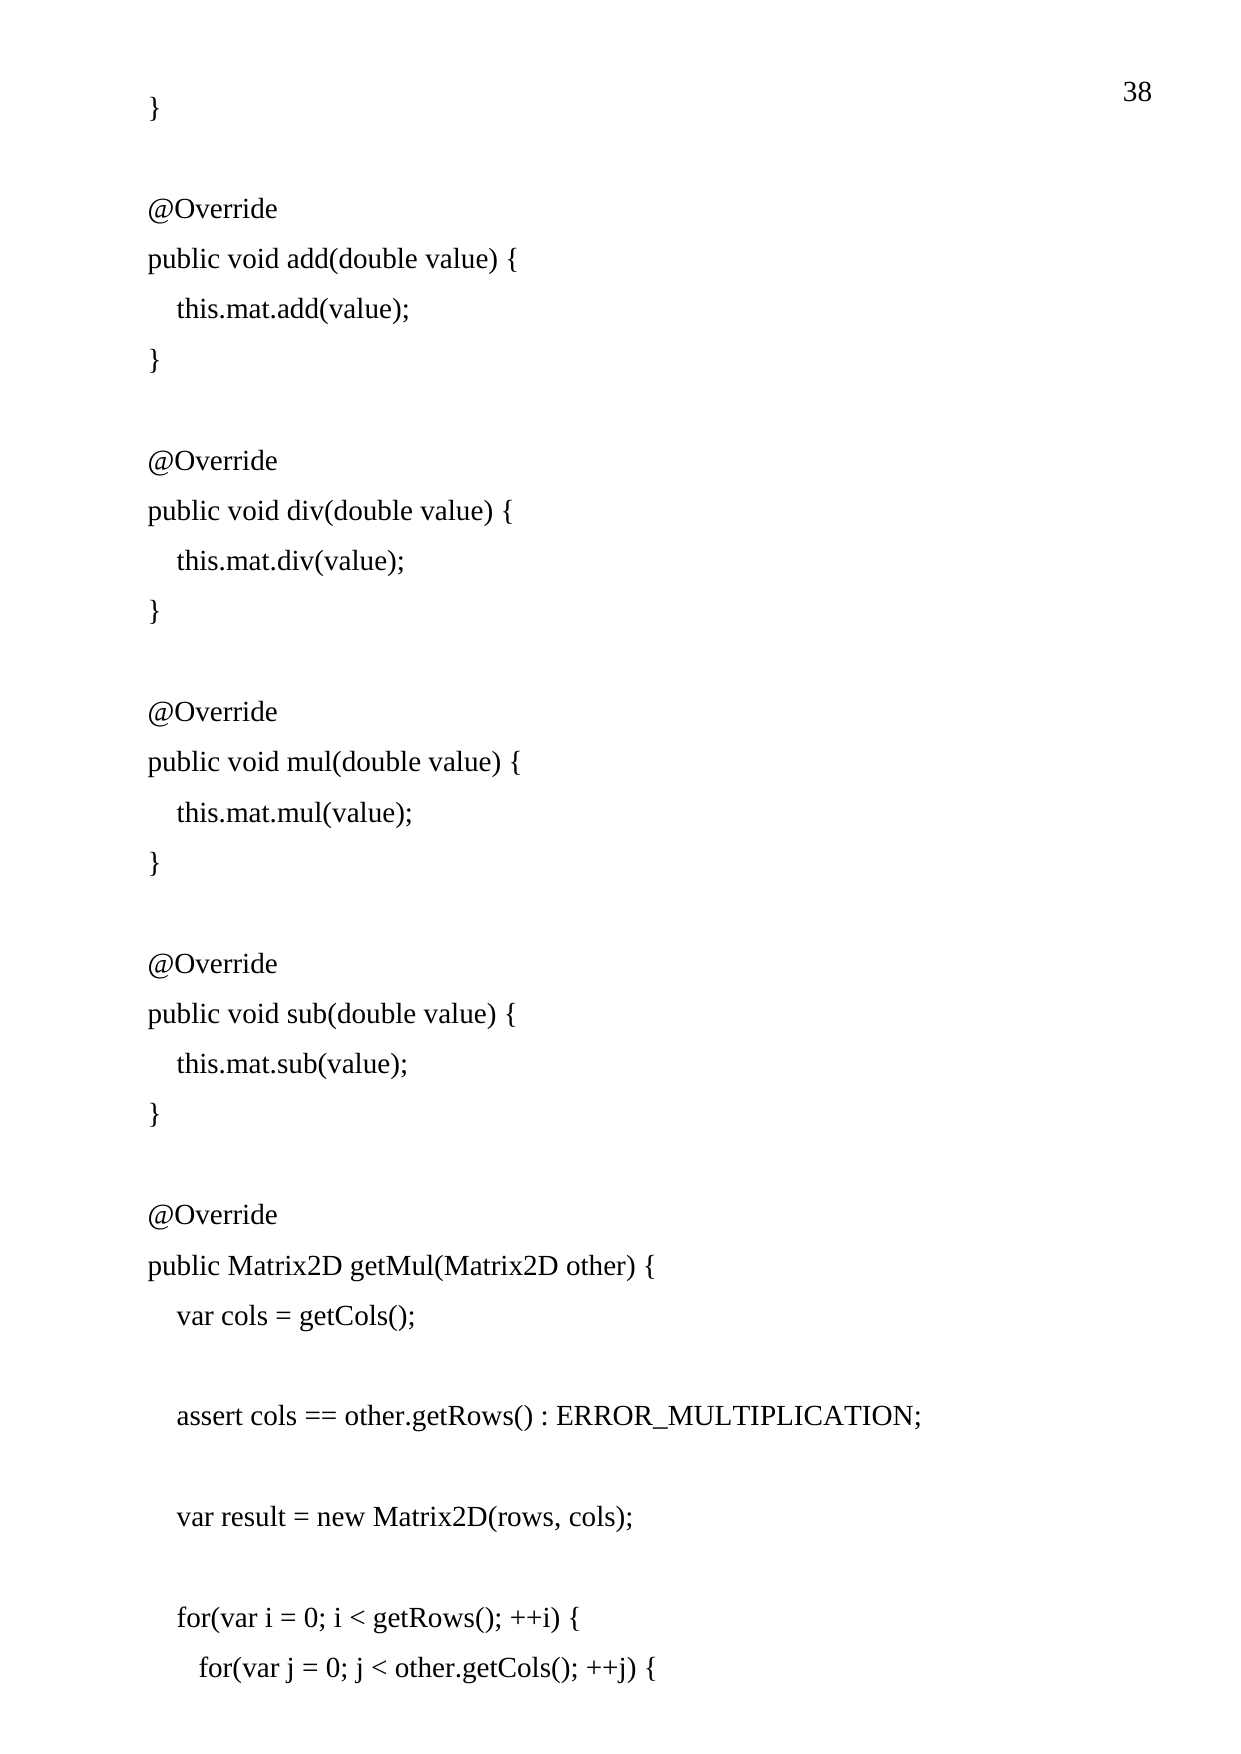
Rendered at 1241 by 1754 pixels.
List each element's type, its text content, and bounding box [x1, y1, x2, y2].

text public void sub(double value) { [118, 996, 1122, 1029]
text var result = new Matrix2D(rows, cols); [118, 1499, 1122, 1533]
text @Override [118, 1197, 1122, 1231]
text for(var i = 0; i < getRows(); ++i) { [118, 1600, 1122, 1633]
text public void div(double value) { [118, 493, 1122, 526]
text @Override [118, 191, 1122, 224]
text this.mat.mul(value); [118, 795, 1122, 828]
text } [118, 845, 1122, 879]
text assert cols == other.getRows() : ERROR_MULTIPLICATION; [118, 1398, 1122, 1432]
text } [118, 1097, 1122, 1130]
text public void add(double value) { [118, 241, 1122, 275]
text } [118, 90, 1122, 124]
text var cols = getCols(); [118, 1298, 1122, 1331]
text @Override [118, 694, 1122, 728]
text @Override [118, 946, 1122, 979]
text this.mat.add(value); [118, 292, 1122, 325]
text this.mat.sub(value); [118, 1046, 1122, 1080]
text for(var j = 0; j < other.getCols(); ++j) { [118, 1650, 1122, 1684]
text this.mat.div(value); [118, 543, 1122, 577]
text } [118, 342, 1122, 376]
text } [118, 593, 1122, 627]
text public Matrix2D getMul(Matrix2D other) { [118, 1248, 1122, 1281]
text public void mul(double value) { [118, 744, 1122, 778]
text @Override [118, 443, 1122, 476]
